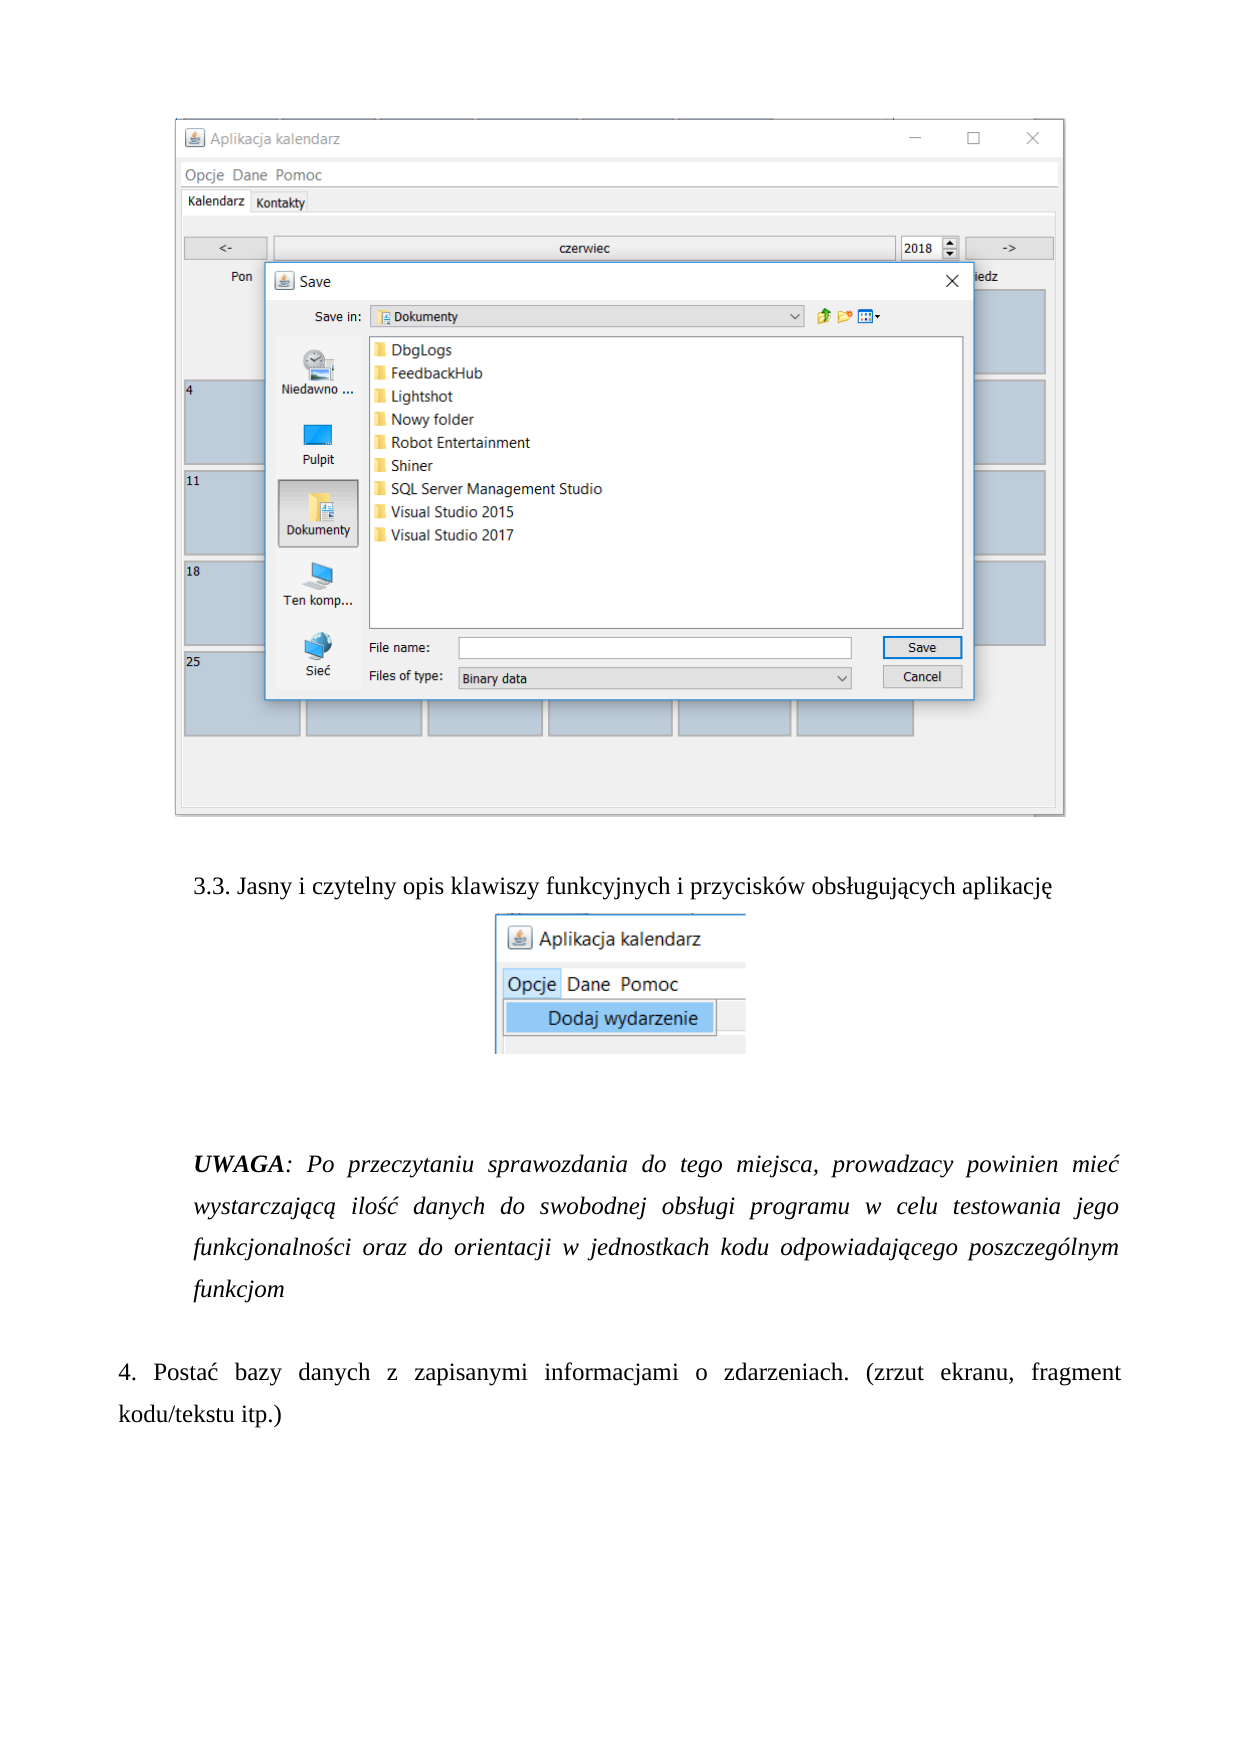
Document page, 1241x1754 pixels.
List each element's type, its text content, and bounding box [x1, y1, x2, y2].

picture [174, 118, 1066, 817]
picture [494, 913, 746, 1054]
text 4. Postać bazy danych z zapisanymi informacjami o zdarzeniach. (zrzut ekranu, fragment kodu/tekstu itp.) [118, 1358, 1122, 1427]
list UWAGA: Po przeczytaniu sprawozdania do tego miejsca, prowadzacy powinien mieć wystarczającą ilość danych do swobodnej obsługi programu w celu testowania jego funkcjonalności oraz do orientacji w jednostkach kodu odpowiadającego poszczególnym funkcjom [156, 1150, 1122, 1303]
list Jasny i czytelny opis klawiszy funkcyjnych i przycisków obsługujących aplikację [193, 872, 1122, 899]
